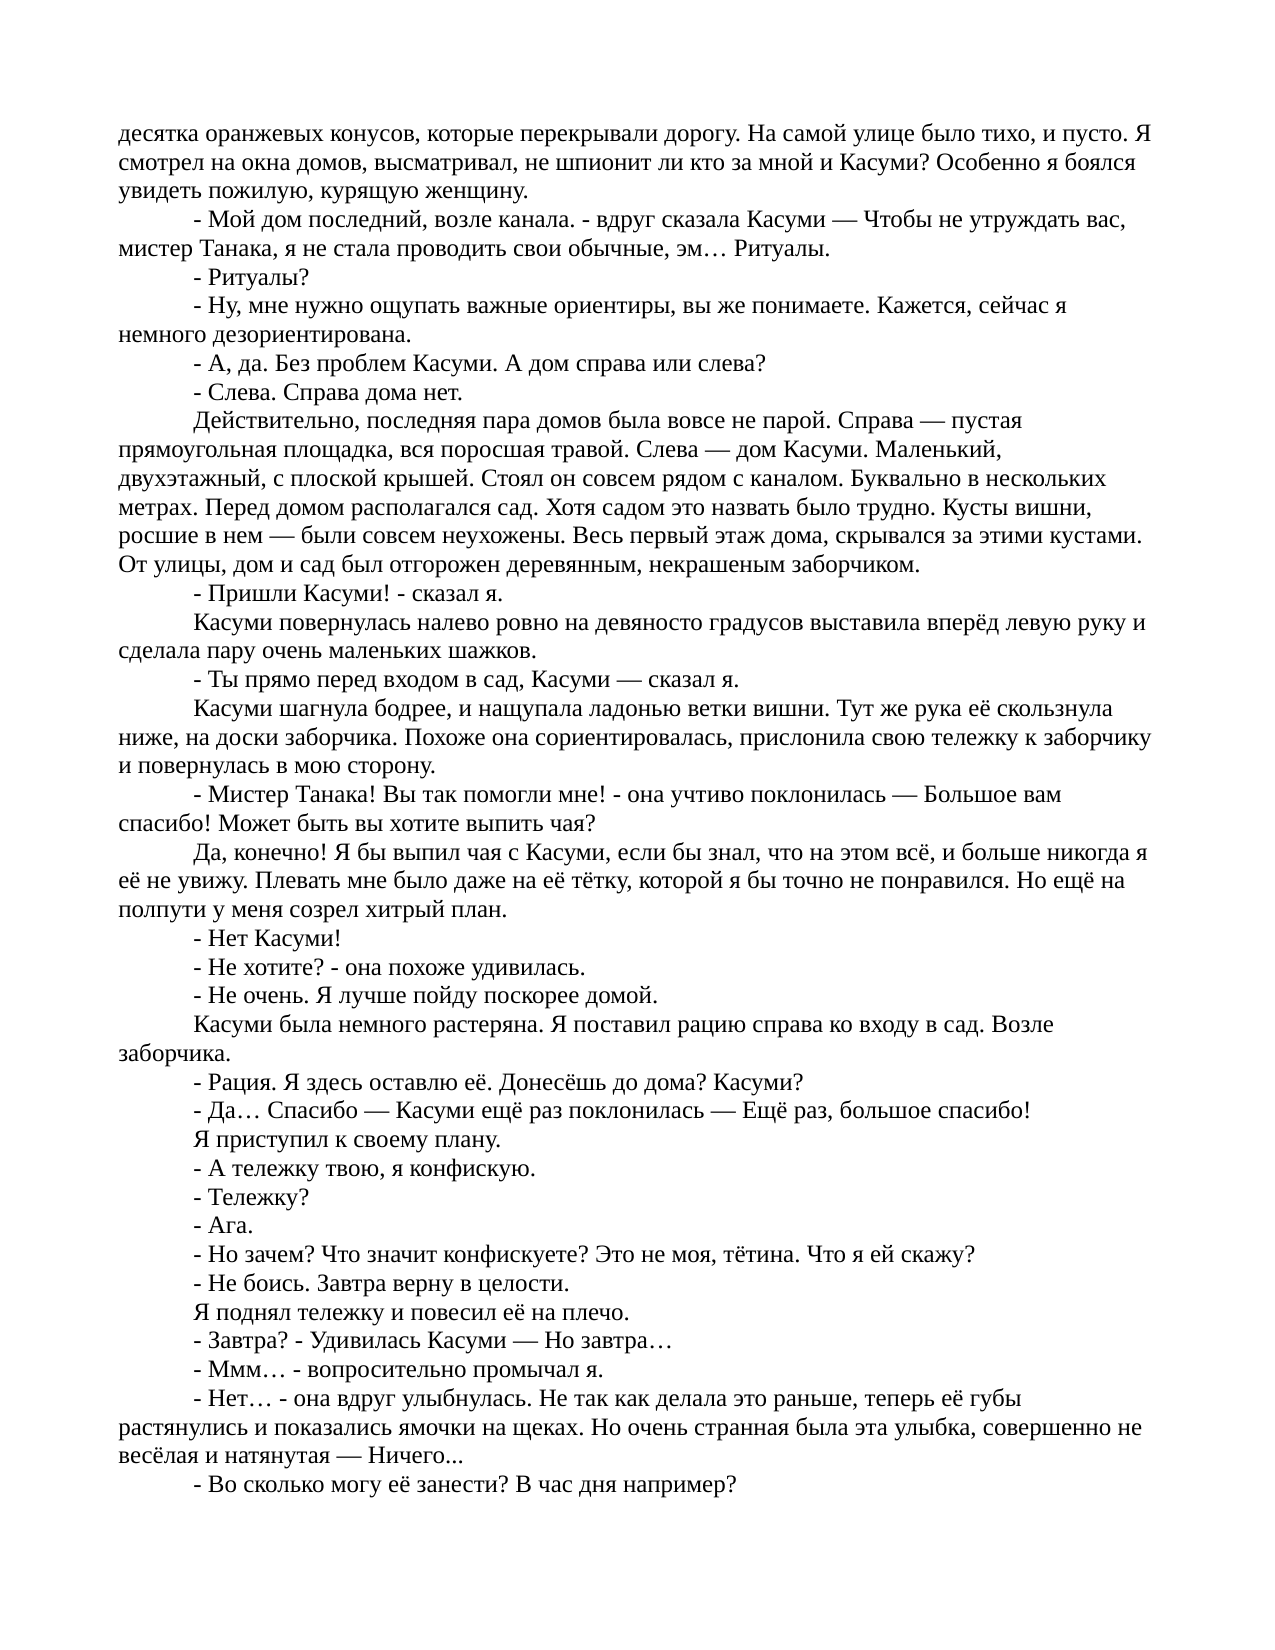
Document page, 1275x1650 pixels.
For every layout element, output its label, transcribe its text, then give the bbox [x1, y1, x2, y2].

text - Ага. [118, 1211, 1157, 1239]
text - Пришли Касуми! - сказал я. [118, 578, 1157, 607]
text - Не очень. Я лучше пойду поскорее домой. [118, 981, 1157, 1009]
text Я приступил к своему плану. [118, 1124, 1157, 1153]
text - Слева. Справа дома нет. [118, 377, 1157, 406]
text Действительно, последняя пара домов была вовсе не парой. Справа — пустая прямоугольная площадка, вся поросшая травой. Слева — дом Касуми. Маленький, двухэтажный, с плоской крышей. Стоял он совсем рядом с каналом. Буквально в нескольких метрах. Перед домом располагался сад. Хотя садом это назвать было трудно. Кусты вишни, росшие в нем — были совсем неухожены. Весь первый этаж дома, скрывался за этими кустами. От улицы, дом и сад был отгорожен деревянным, некрашеным заборчиком. [118, 406, 1157, 578]
text Касуми повернулась налево ровно на девяносто градусов выставила вперёд левую руку и сделала пару очень маленьких шажков. [118, 607, 1157, 664]
text - Мой дом последний, возле канала. - вдруг сказала Касуми — Чтобы не утруждать вас, мистер Танака, я не стала проводить свои обычные, эм… Ритуалы. [118, 204, 1157, 262]
text - Ну, мне нужно ощупать важные ориентиры, вы же понимаете. Кажется, сейчас я немного дезориентирована. [118, 291, 1157, 348]
text - Ты прямо перед входом в сад, Касуми — сказал я. [118, 664, 1157, 693]
text - Тележку? [118, 1182, 1157, 1211]
text - Мистер Танака! Вы так помогли мне! - она учтиво поклонилась — Большое вам спасибо! Может быть вы хотите выпить чая? [118, 779, 1157, 837]
text Да, конечно! Я бы выпил чая с Касуми, если бы знал, что на этом всё, и больше никогда я её не увижу. Плевать мне было даже на её тётку, которой я бы точно не понравился. Но ещё на полпути у меня созрел хитрый план. [118, 837, 1157, 923]
text - Во сколько могу её занести? В час дня например? [118, 1469, 1157, 1498]
text - А, да. Без проблем Касуми. А дом справа или слева? [118, 348, 1157, 377]
text - Нет… - она вдруг улыбнулась. Не так как делала это раньше, теперь её губы растянулись и показались ямочки на щеках. Но очень странная была эта улыбка, совершенно не весёлая и натянутая — Ничего... [118, 1383, 1157, 1469]
text - Ммм… - вопросительно промычал я. [118, 1354, 1157, 1383]
text - Не боись. Завтра верну в целости. [118, 1268, 1157, 1297]
text Я поднял тележку и повесил её на плечо. [118, 1297, 1157, 1326]
text десятка оранжевых конусов, которые перекрывали дорогу. На самой улице было тихо, и пусто. Я смотрел на окна домов, высматривал, не шпионит ли кто за мной и Касуми? Особенно я боялся увидеть пожилую, курящую женщину. [118, 118, 1157, 204]
text - Не хотите? - она похоже удивилась. [118, 952, 1157, 981]
text - Нет Касуми! [118, 923, 1157, 952]
text - А тележку твою, я конфискую. [118, 1153, 1157, 1182]
text - Завтра? - Удивилась Касуми — Но завтра… [118, 1326, 1157, 1354]
text - Ритуалы? [118, 262, 1157, 291]
text Касуми была немного растеряна. Я поставил рацию справа ко входу в сад. Возле заборчика. [118, 1009, 1157, 1067]
text - Рация. Я здесь оставлю её. Донесёшь до дома? Касуми? [118, 1067, 1157, 1096]
text - Но зачем? Что значит конфискуете? Это не моя, тётина. Что я ей скажу? [118, 1239, 1157, 1268]
text Касуми шагнула бодрее, и нащупала ладонью ветки вишни. Тут же рука её скользнула ниже, на доски заборчика. Похоже она сориентировалась, прислонила свою тележку к заборчику и повернулась в мою сторону. [118, 693, 1157, 779]
text - Да… Спасибо — Касуми ещё раз поклонилась — Ещё раз, большое спасибо! [118, 1096, 1157, 1124]
